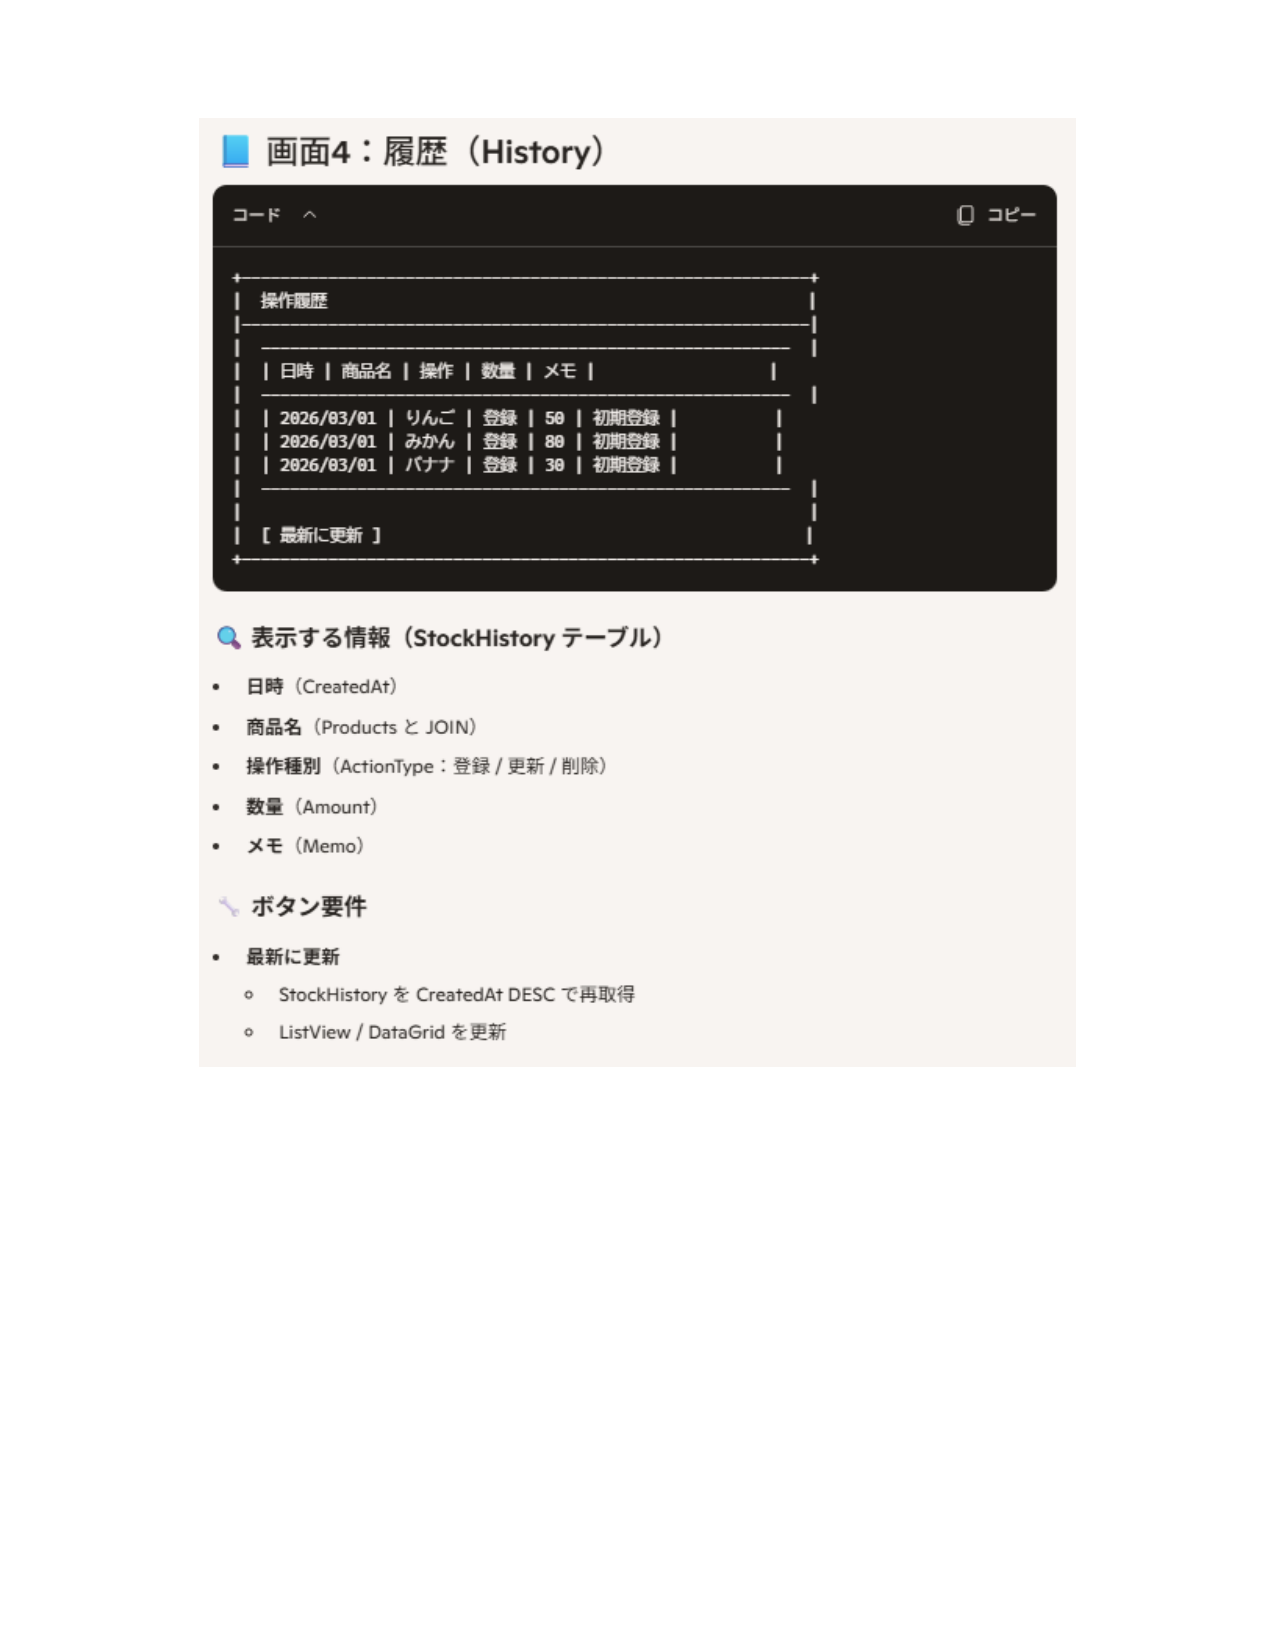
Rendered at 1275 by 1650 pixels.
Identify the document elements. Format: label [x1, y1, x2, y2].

picture [199, 118, 1076, 1067]
